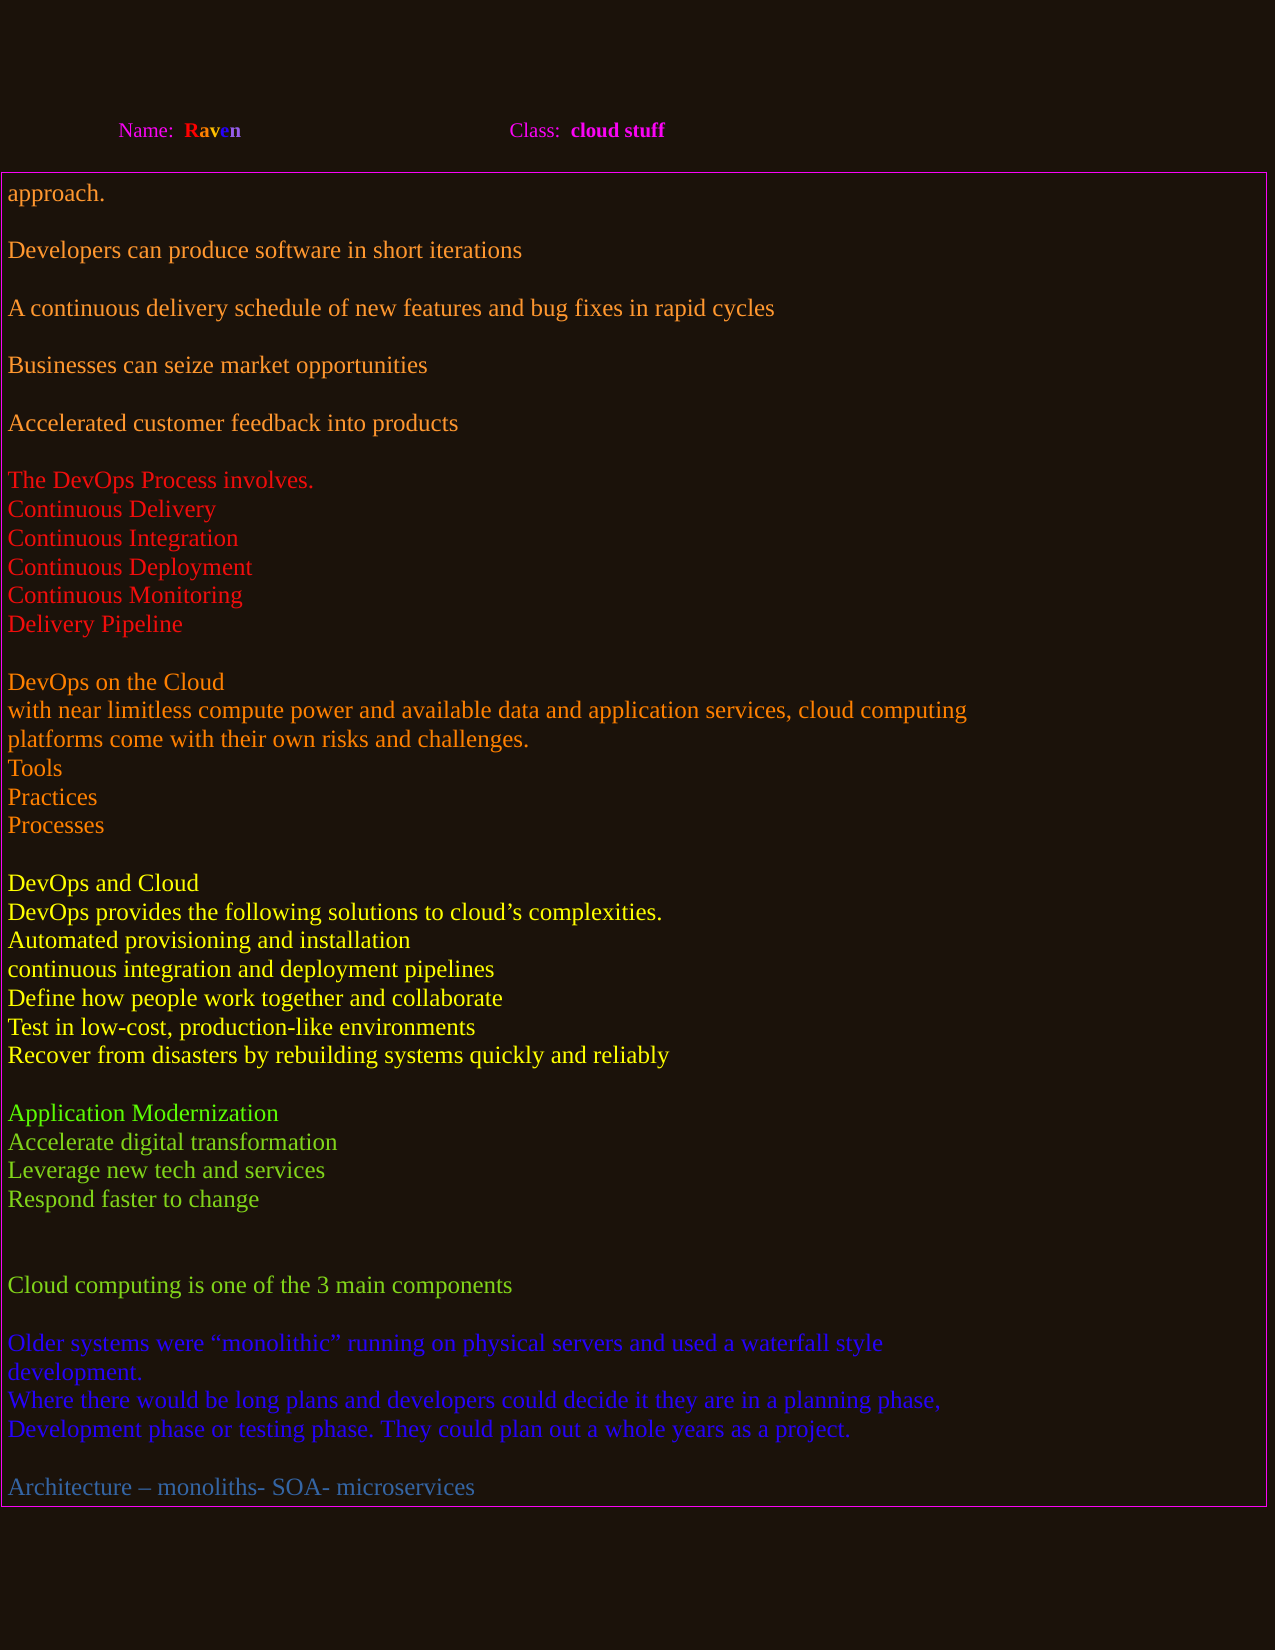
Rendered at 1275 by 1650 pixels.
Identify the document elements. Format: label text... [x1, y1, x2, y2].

table_cell approach. Developers can produce software in short iterations A continuous delivery schedule of new features and bug fixes in rapid cycles Businesses can seize market opportunities Accelerated customer feedback into products The DevOps Process involves. Continuous Delivery Continuous Integration Continuous Deployment Continuous Monitoring Delivery Pipeline DevOps on the Cloud with near limitless compute power and available data and application services, cloud computing platforms come with their own risks and challenges. Tools Practices Processes DevOps and Cloud DevOps provides the following solutions to cloud’s complexities. Automated provisioning and installation continuous integration and deployment pipelines Define how people work together and collaborate Test in low-cost, production-like environments Recover from disasters by rebuilding systems quickly and reliably Application Modernization Accelerate digital transformation Leverage new tech and services Respond faster to change Cloud computing is one of the 3 main components Older systems were “monolithic” running on physical servers and used a waterfall style development. Where there would be long plans and developers could decide it they are in a planning phase, Development phase or testing phase. They could plan out a whole years as a project. Architecture – monoliths- SOA- microservices [2, 173, 1266, 1506]
